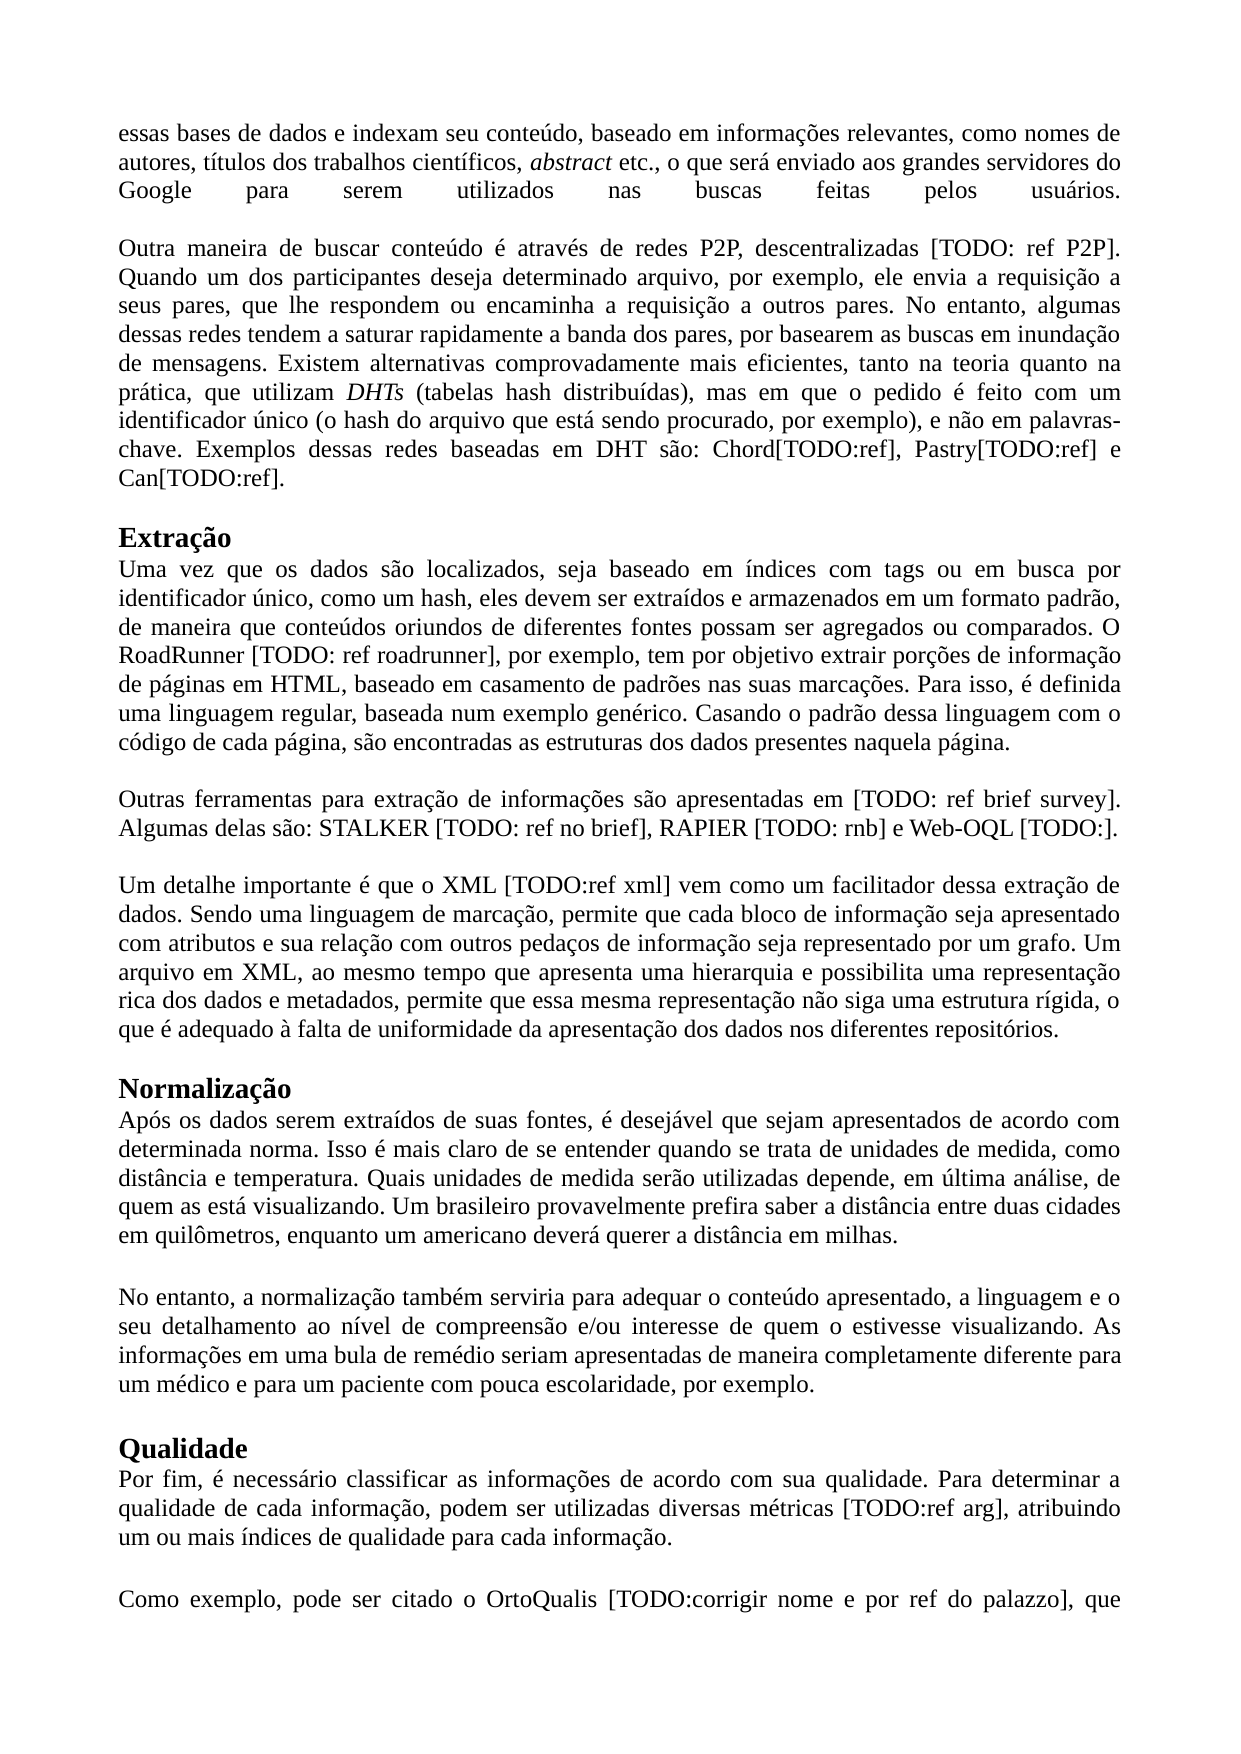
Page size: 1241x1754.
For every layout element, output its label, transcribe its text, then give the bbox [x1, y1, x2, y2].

text No entanto, a normalização também serviria para adequar o conteúdo apresentado, a linguagem e o seu detalhamento ao nível de compreensão e/ou interesse de quem o estivesse visualizando. As informações em uma bula de remédio seriam apresentadas de maneira completamente diferente para um médico e para um paciente com pouca escolaridade, por exemplo. [118, 1282, 1122, 1397]
text Normalização [118, 1072, 1122, 1105]
text Por fim, é necessário classificar as informações de acordo com sua qualidade. Para determinar a qualidade de cada informação, podem ser utilizadas diversas métricas [TODO:ref arg], atribuindo um ou mais índices de qualidade para cada informação. [118, 1464, 1122, 1551]
text Como exemplo, pode ser citado o OrtoQualis [TODO:corrigir nome e por ref do palazzo], que [118, 1584, 1122, 1613]
text Outras ferramentas para extração de informações são apresentadas em [TODO: ref brief survey]. Algumas delas são: STALKER [TODO: ref no brief], RAPIER [TODO: rnb] e Web-OQL [TODO:]. [118, 784, 1122, 842]
text essas bases de dados e indexam seu conteúdo, baseado em informações relevantes, como nomes de autores, títulos dos trabalhos científicos, abstract etc., o que será enviado aos grandes servidores do Google para serem utilizados nas buscas feitas pelos usuários. [118, 118, 1122, 233]
text Após os dados serem extraídos de suas fontes, é desejável que sejam apresentados de acordo com determinada norma. Isso é mais claro de se entender quando se trata de unidades de medida, como distância e temperatura. Quais unidades de medida serão utilizadas depende, em última análise, de quem as está visualizando. Um brasileiro provavelmente prefira saber a distância entre duas cidades em quilômetros, enquanto um americano deverá querer a distância em milhas. [118, 1105, 1122, 1249]
text Uma vez que os dados são localizados, seja baseado em índices com tags ou em busca por identificador único, como um hash, eles devem ser extraídos e armazenados em um formato padrão, de maneira que conteúdos oriundos de diferentes fontes possam ser agregados ou comparados. O RoadRunner [TODO: ref roadrunner], por exemplo, tem por objetivo extrair porções de informação de páginas em HTML, baseado em casamento de padrões nas suas marcações. Para isso, é definida uma linguagem regular, baseada num exemplo genérico. Casando o padrão dessa linguagem com o código de cada página, são encontradas as estruturas dos dados presentes naquela página. [118, 554, 1122, 755]
text Extração [118, 521, 1122, 554]
text Um detalhe importante é que o XML [TODO:ref xml] vem como um facilitador dessa extração de dados. Sendo uma linguagem de marcação, permite que cada bloco de informação seja apresentado com atributos e sua relação com outros pedaços de informação seja representado por um grafo. Um arquivo em XML, ao mesmo tempo que apresenta uma hierarquia e possibilita uma representação rica dos dados e metadados, permite que essa mesma representação não siga uma estrutura rígida, o que é adequado à falta de uniformidade da apresentação dos dados nos diferentes repositórios. [118, 870, 1122, 1043]
text Outra maneira de buscar conteúdo é através de redes P2P, descentralizadas [TODO: ref P2P]. Quando um dos participantes deseja determinado arquivo, por exemplo, ele envia a requisição a seus pares, que lhe respondem ou encaminha a requisição a outros pares. No entanto, algumas dessas redes tendem a saturar rapidamente a banda dos pares, por basearem as buscas em inundação de mensagens. Existem alternativas comprovadamente mais eficientes, tanto na teoria quanto na prática, que utilizam DHTs (tabelas hash distribuídas), mas em que o pedido é feito com um identificador único (o hash do arquivo que está sendo procurado, por exemplo), e não em palavras-chave. Exemplos dessas redes baseadas em DHT são: Chord[TODO:ref], Pastry[TODO:ref] e Can[TODO:ref]. [118, 233, 1122, 492]
text Qualidade [118, 1431, 1122, 1464]
